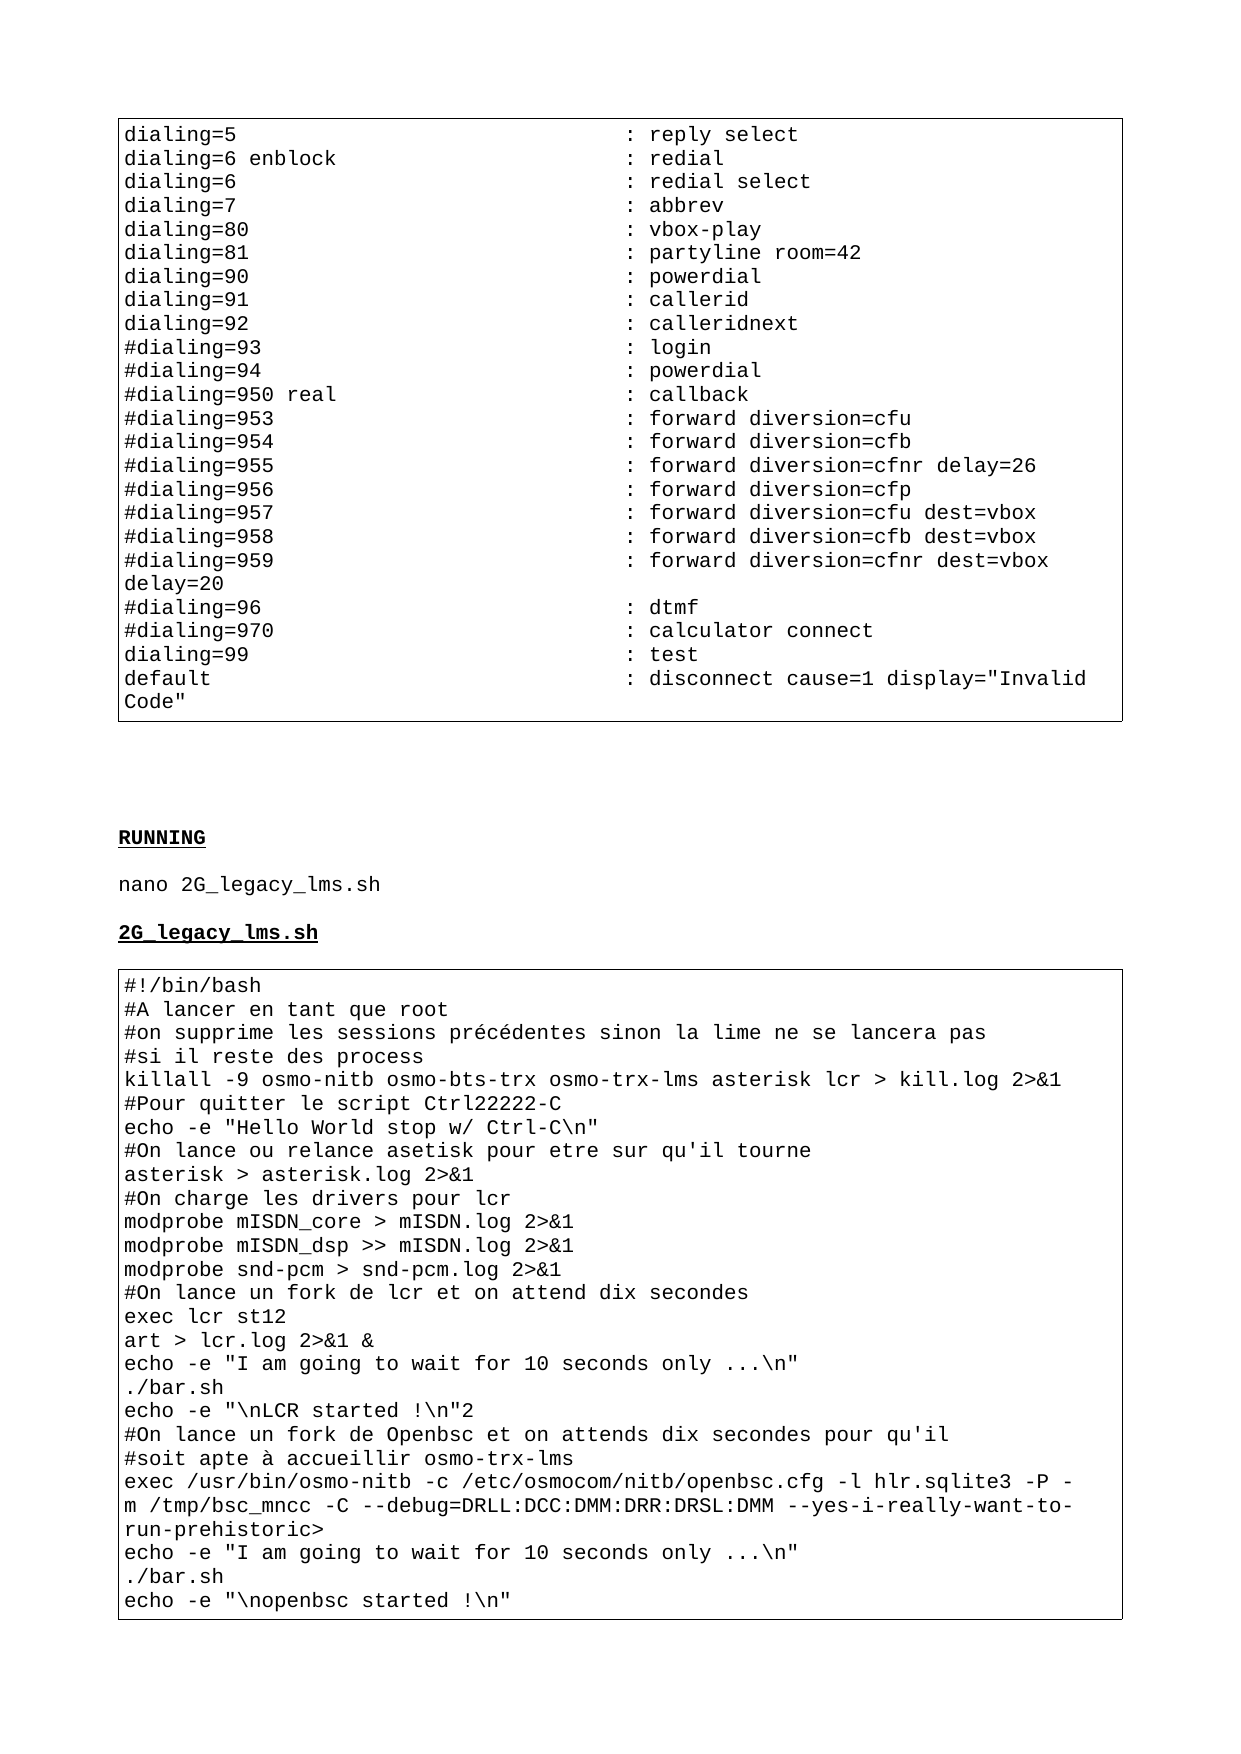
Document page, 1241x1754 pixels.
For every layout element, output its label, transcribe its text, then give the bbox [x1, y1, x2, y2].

text 2G_legacy_lms.sh [118, 922, 1122, 945]
text RUNNING [118, 827, 1122, 851]
table_header dialing=5 : reply select dialing=6 enblock : redial dialing=6 : redial select dialing=7 : abbrev dialing=80 : vbox-play dialing=81 : partyline room=42 dialing=90 : powerdial dialing=91 : callerid dialing=92 : calleridnext #dialing=93 : login #dialing=94 : powerdial #dialing=950 real : callback #dialing=953 : forward diversion=cfu #dialing=954 : forward diversion=cfb #dialing=955 : forward diversion=cfnr delay=26 #dialing=956 : forward diversion=cfp #dialing=957 : forward diversion=cfu dest=vbox #dialing=958 : forward diversion=cfb dest=vbox #dialing=959 : forward diversion=cfnr dest=vbox delay=20 #dialing=96 : dtmf #dialing=970 : calculator connect dialing=99 : test default : disconnect cause=1 display="Invalid Code" [119, 119, 1122, 721]
table_header #!/bin/bash #A lancer en tant que root #on supprime les sessions précédentes sinon la lime ne se lancera pas #si il reste des process killall -9 osmo-nitb osmo-bts-trx osmo-trx-lms asterisk lcr > kill.log 2>&1 #Pour quitter le script Ctrl22222-C echo -e "Hello World stop w/ Ctrl-C\n" #On lance ou relance asetisk pour etre sur qu'il tourne asterisk > asterisk.log 2>&1 #On charge les drivers pour lcr modprobe mISDN_core > mISDN.log 2>&1 modprobe mISDN_dsp >> mISDN.log 2>&1 modprobe snd-pcm > snd-pcm.log 2>&1 #On lance un fork de lcr et on attend dix secondes exec lcr st12 art > lcr.log 2>&1 & echo -e "I am going to wait for 10 seconds only ...\n" ./bar.sh echo -e "\nLCR started !\n"2 #On lance un fork de Openbsc et on attends dix secondes pour qu'il #soit apte à accueillir osmo-trx-lms exec /usr/bin/osmo-nitb -c /etc/osmocom/nitb/openbsc.cfg -l hlr.sqlite3 -P -m /tmp/bsc_mncc -C --debug=DRLL:DCC:DMM:DRR:DRSL:DMM --yes-i-really-want-to-run-prehistoric> echo -e "I am going to wait for 10 seconds only ...\n" ./bar.sh echo -e "\nopenbsc started !\n" [119, 970, 1122, 1619]
text nano 2G_legacy_lms.sh [118, 874, 1122, 898]
